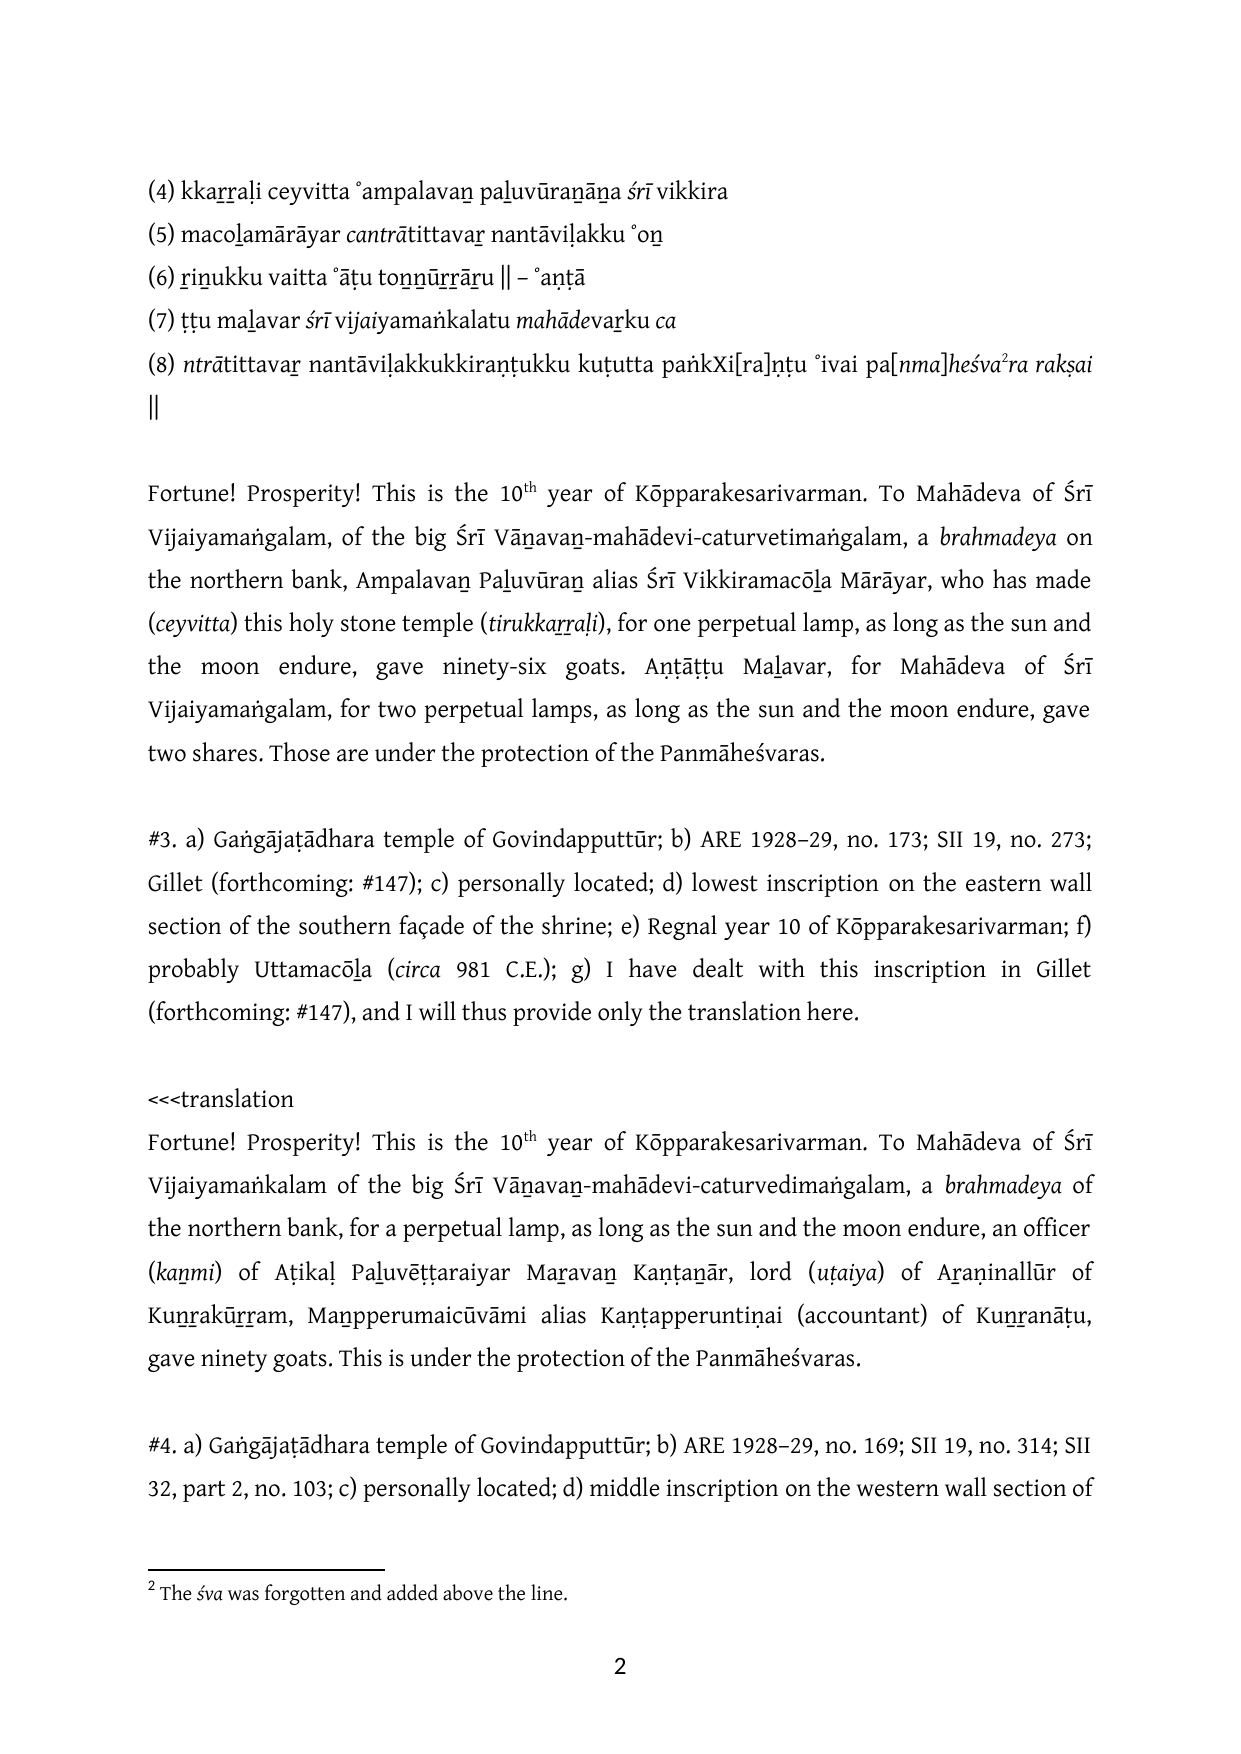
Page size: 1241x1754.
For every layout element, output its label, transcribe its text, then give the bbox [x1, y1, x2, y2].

text (8) ntrātittavaṟ nantāviḷakkukkiraṇṭukku kuṭutta paṅkXi[ra]ṇṭu ˚ivai pa[nma]heśvara rakṣai || [148, 350, 1093, 422]
text (4) kkaṟṟaḷi ceyvitta ˚ampalavaṉ paḻuvūraṉāṉa śrī vikkira [148, 177, 1093, 206]
text <<<translation [148, 1085, 1093, 1114]
text Fortune! Prosperity! This is the 10th year of Kōpparakesarivarman. To Mahādeva of Śrī Vijaiyamaṅgalam, of the big Śrī Vāṉavaṉ-mahādevi-caturvetimaṅgalam, a brahmadeya on the northern bank, Ampalavaṉ Paḻuvūraṉ alias Śrī Vikkiramacōḻa Mārāyar, who has made (ceyvitta) this holy stone temple (tirukkaṟṟaḷi), for one perpetual lamp, as long as the sun and the moon endure, gave ninety-six goats. Aṇṭāṭṭu Maḻavar, for Mahādeva of Śrī Vijaiyamaṅgalam, for two perpetual lamps, as long as the sun and the moon endure, gave two shares. Those are under the protection of the Panmāheśvaras. [148, 480, 1093, 768]
text (5) macoḻamārāyar cantrātittavaṟ nantāviḷakku ˚oṉ [148, 220, 1093, 249]
text (7) ṭṭu maḻavar śrī vijaiyamaṅkalatu mahādevaṟku ca [148, 307, 1093, 336]
text The śva was forgotten and added above the line. [148, 1576, 1093, 1606]
text Fortune! Prosperity! This is the 10th year of Kōpparakesarivarman. To Mahādeva of Śrī Vijaiyamaṅkalam of the big Śrī Vāṉavaṉ-mahādevi-caturvedimaṅgalam, a brahmadeya of the northern bank, for a perpetual lamp, as long as the sun and the moon endure, an officer (kaṉmi) of Aṭikaḷ Paḻuvēṭṭaraiyar Maṟavaṉ Kaṇṭaṉār, lord (uṭaiya) of Aṟaṇinallūr of Kuṉṟakūṟṟam, Maṉpperumaicūvāmi alias Kaṇṭapperuntiṇai (accountant) of Kuṉṟanāṭu, gave ninety goats. This is under the protection of the Panmāheśvaras. [148, 1128, 1093, 1373]
text (6) ṟiṉukku vaitta ˚āṭu toṉṉūṟṟāṟu || – ˚aṇṭā [148, 264, 1093, 292]
text #3. a) Gaṅgājaṭādhara temple of Govindapputtūr; b) ARE 1928–29, no. 173; SII 19, no. 273; Gillet (forthcoming: #147); c) personally located; d) lowest inscription on the eastern wall section of the southern façade of the shrine; e) Regnal year 10 of Kōpparakesarivarman; f) probably Uttamacōḻa (circa 981 C.E.); g) I have dealt with this inscription in Gillet (forthcoming: #147), and I will thus provide only the translation here. [148, 826, 1093, 1028]
text #4. a) Gaṅgājaṭādhara temple of Govindapputtūr; b) ARE 1928–29, no. 169; SII 19, no. 314; SII 32, part 2, no. 103; c) personally located; d) middle inscription on the western wall section of [148, 1431, 1093, 1503]
